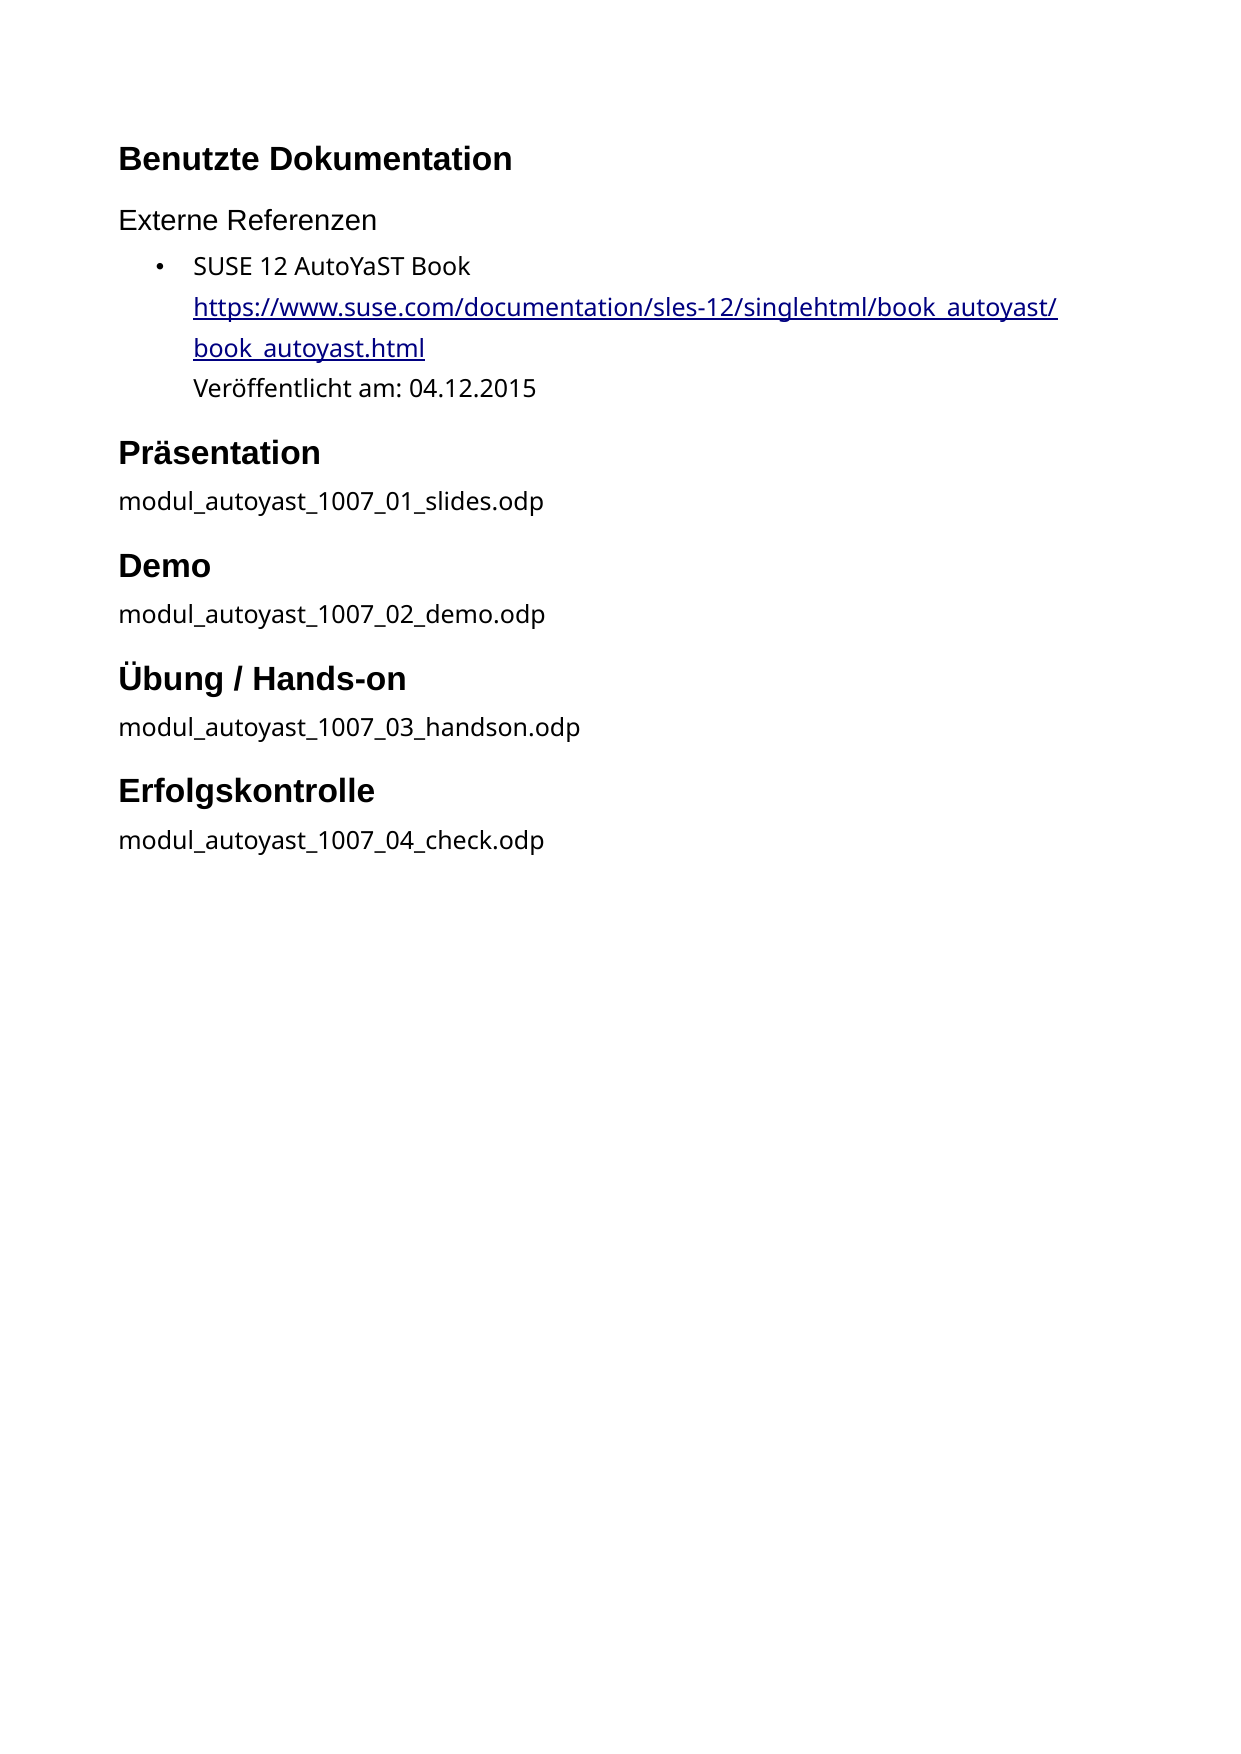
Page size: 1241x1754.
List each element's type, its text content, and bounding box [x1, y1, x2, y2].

subtitle Benutzte Dokumentation [118, 139, 1122, 178]
text modul_autoyast_1007_04_check.odp [118, 822, 1122, 856]
text modul_autoyast_1007_03_handson.odp [118, 709, 1122, 744]
text modul_autoyast_1007_02_demo.odp [118, 597, 1122, 631]
subtitle Erfolgskontrolle [118, 771, 1122, 810]
subtitle Übung / Hands-on [118, 658, 1122, 697]
subtitle Präsentation [118, 433, 1122, 471]
text modul_autoyast_1007_01_slides.odp [118, 484, 1122, 518]
subtitle Externe Referenzen [118, 203, 1122, 236]
subtitle Demo [118, 546, 1122, 584]
list SUSE 12 AutoYaST Book https://www.suse.com/documentation/sles-12/singlehtml/book_autoyast/book_autoyast.html Veröffentlicht am: 04.12.2015 [156, 249, 1122, 405]
